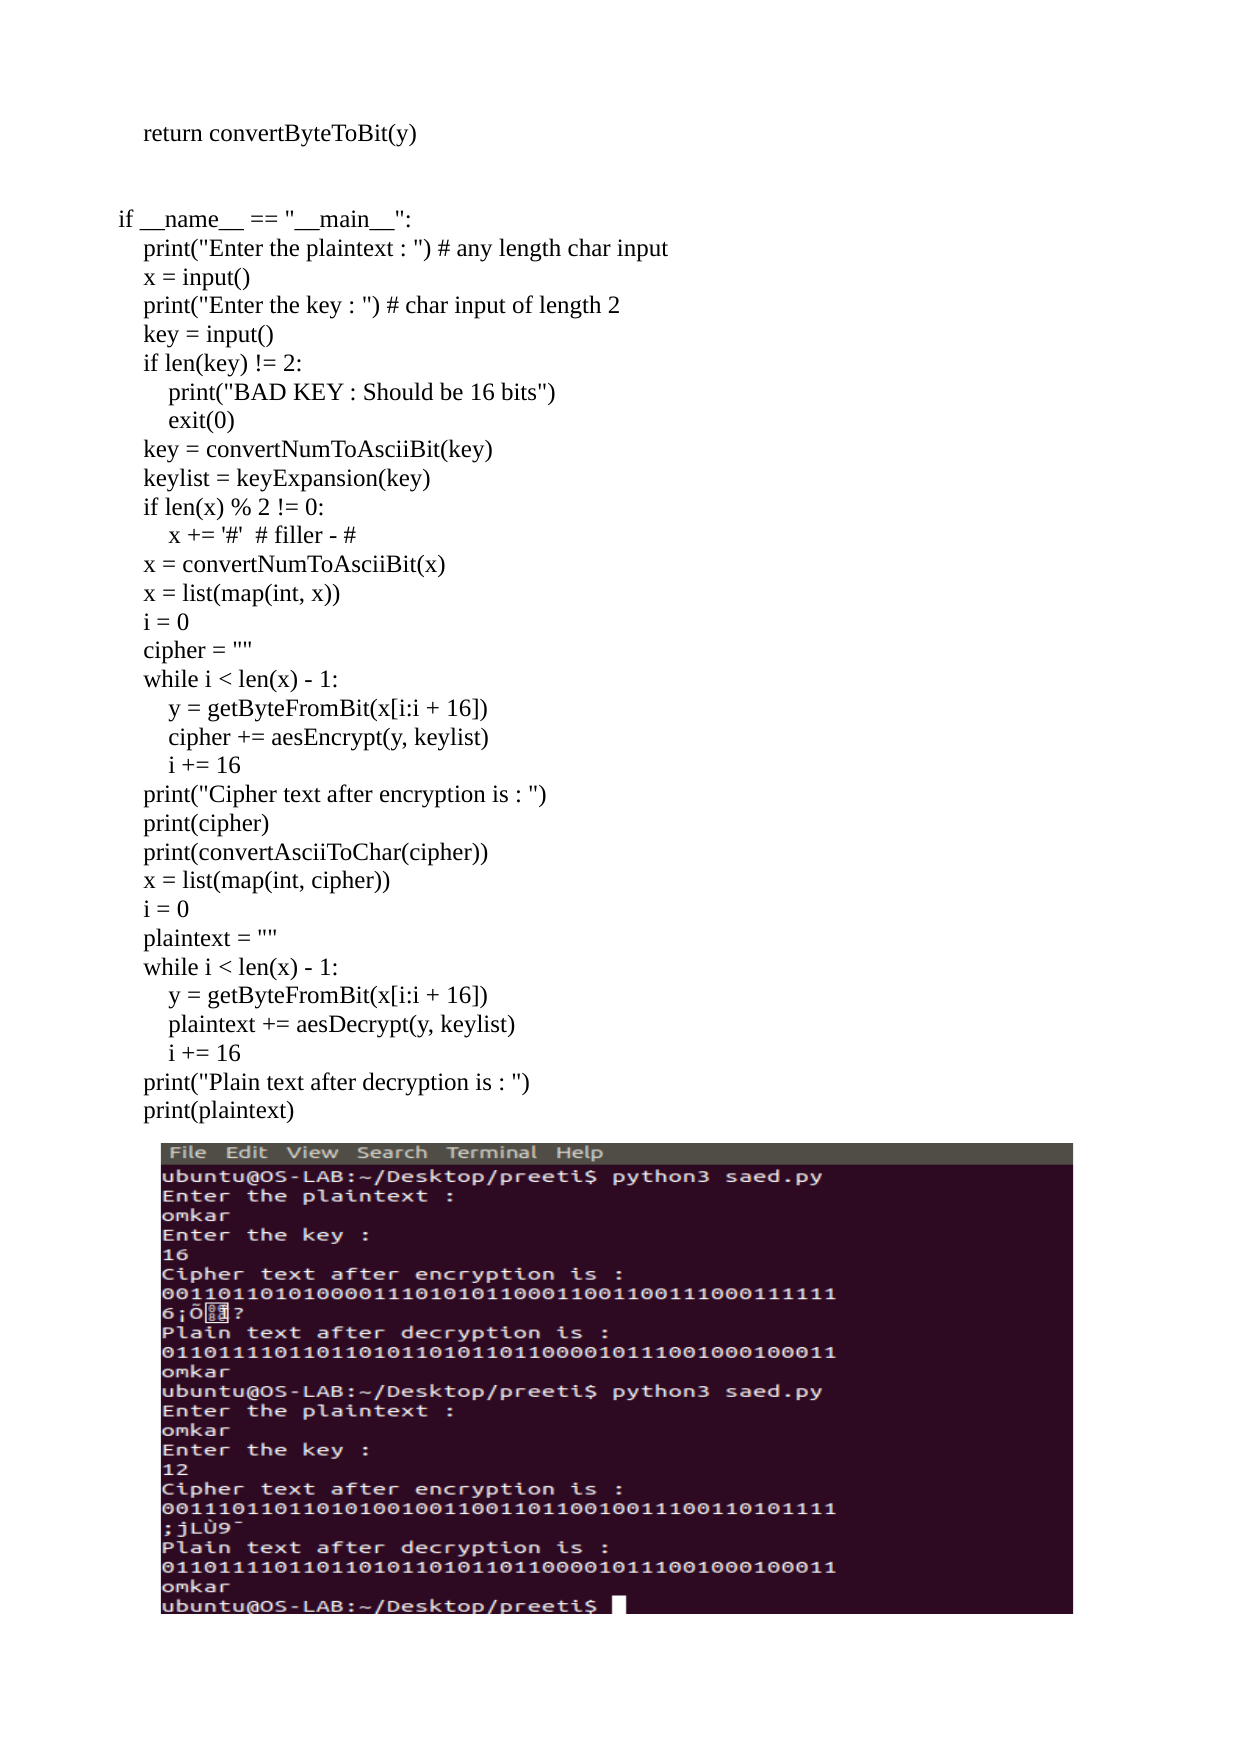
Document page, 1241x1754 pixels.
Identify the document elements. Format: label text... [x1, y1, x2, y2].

text while i < len(x) - 1: [118, 664, 1122, 693]
text if __name__ == "__main__": [118, 204, 1122, 233]
text i = 0 [118, 607, 1122, 636]
text plaintext = "" [118, 923, 1122, 952]
text cipher = "" [118, 636, 1122, 664]
text key = input() [118, 319, 1122, 348]
text print(plaintext) [118, 1096, 1122, 1124]
text x = list(map(int, cipher)) [118, 866, 1122, 894]
text y = getByteFromBit(x[i:i + 16]) [118, 693, 1122, 722]
text print("Enter the key : ") # char input of length 2 [118, 291, 1122, 319]
text exit(0) [118, 406, 1122, 434]
text x = input() [118, 262, 1122, 291]
text if len(x) % 2 != 0: [118, 492, 1122, 521]
text x = convertNumToAsciiBit(x) [118, 549, 1122, 578]
text print("Cipher text after encryption is : ") [118, 779, 1122, 808]
text i += 16 [118, 751, 1122, 779]
text print("Enter the plaintext : ") # any length char input [118, 233, 1122, 262]
text plaintext += aesDecrypt(y, keylist) [118, 1009, 1122, 1038]
picture [160, 1143, 1074, 1614]
text while i < len(x) - 1: [118, 952, 1122, 981]
text print("Plain text after decryption is : ") [118, 1067, 1122, 1096]
text x = list(map(int, x)) [118, 578, 1122, 607]
text print(cipher) [118, 808, 1122, 837]
text y = getByteFromBit(x[i:i + 16]) [118, 981, 1122, 1009]
text keylist = keyExpansion(key) [118, 463, 1122, 492]
text cipher += aesEncrypt(y, keylist) [118, 722, 1122, 751]
text print(convertAsciiToChar(cipher)) [118, 837, 1122, 866]
text x += '#' # filler - # [118, 521, 1122, 549]
text print("BAD KEY : Should be 16 bits") [118, 377, 1122, 406]
text return convertByteToBit(y) [118, 118, 1122, 147]
text i += 16 [118, 1038, 1122, 1067]
text i = 0 [118, 894, 1122, 923]
text key = convertNumToAsciiBit(key) [118, 434, 1122, 463]
text if len(key) != 2: [118, 348, 1122, 377]
